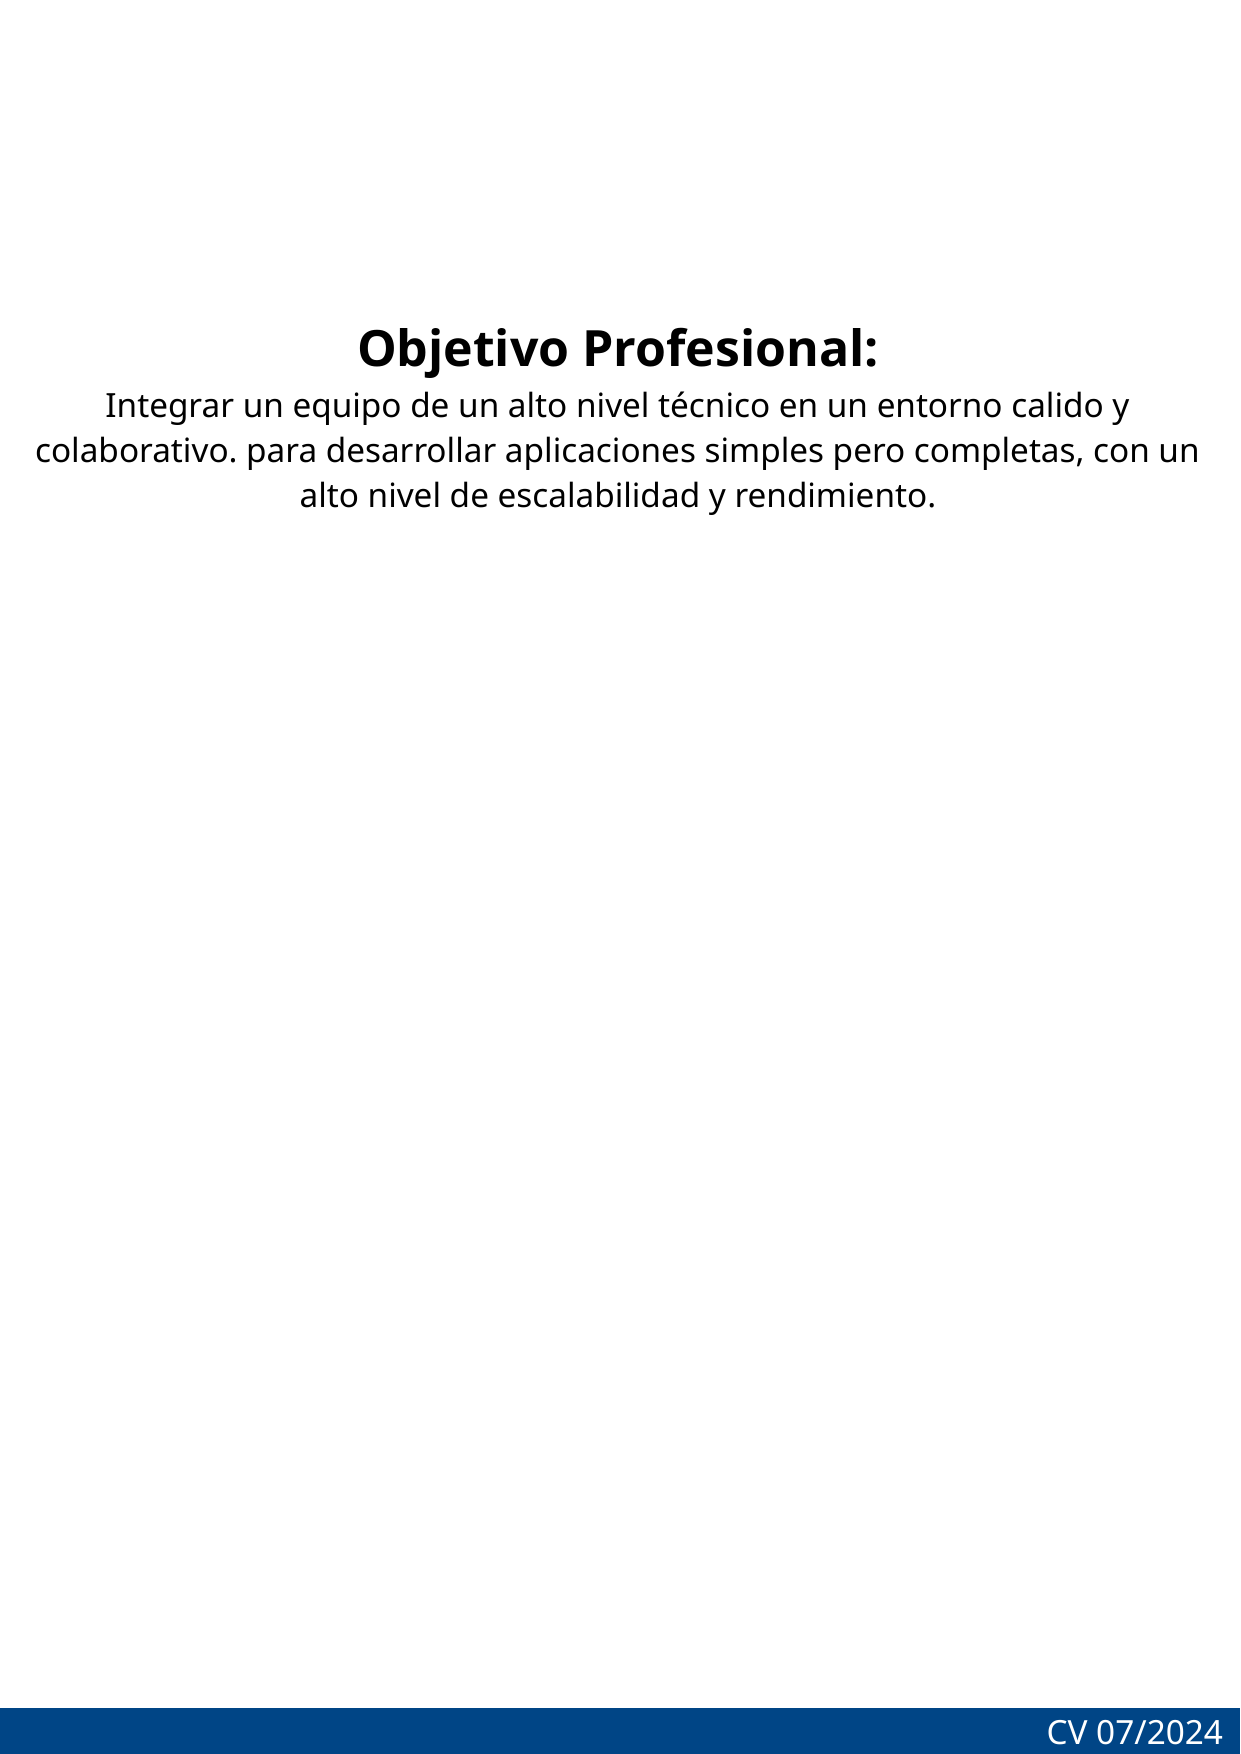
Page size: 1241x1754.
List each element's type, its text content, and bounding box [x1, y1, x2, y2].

text Objetivo Profesional: Integrar un equipo de un alto nivel técnico en un entorno calido y colaborativo. para desarrollar aplicaciones simples pero completas, con un alto nivel de escalabilidad y rendimiento. [11, 313, 1225, 518]
